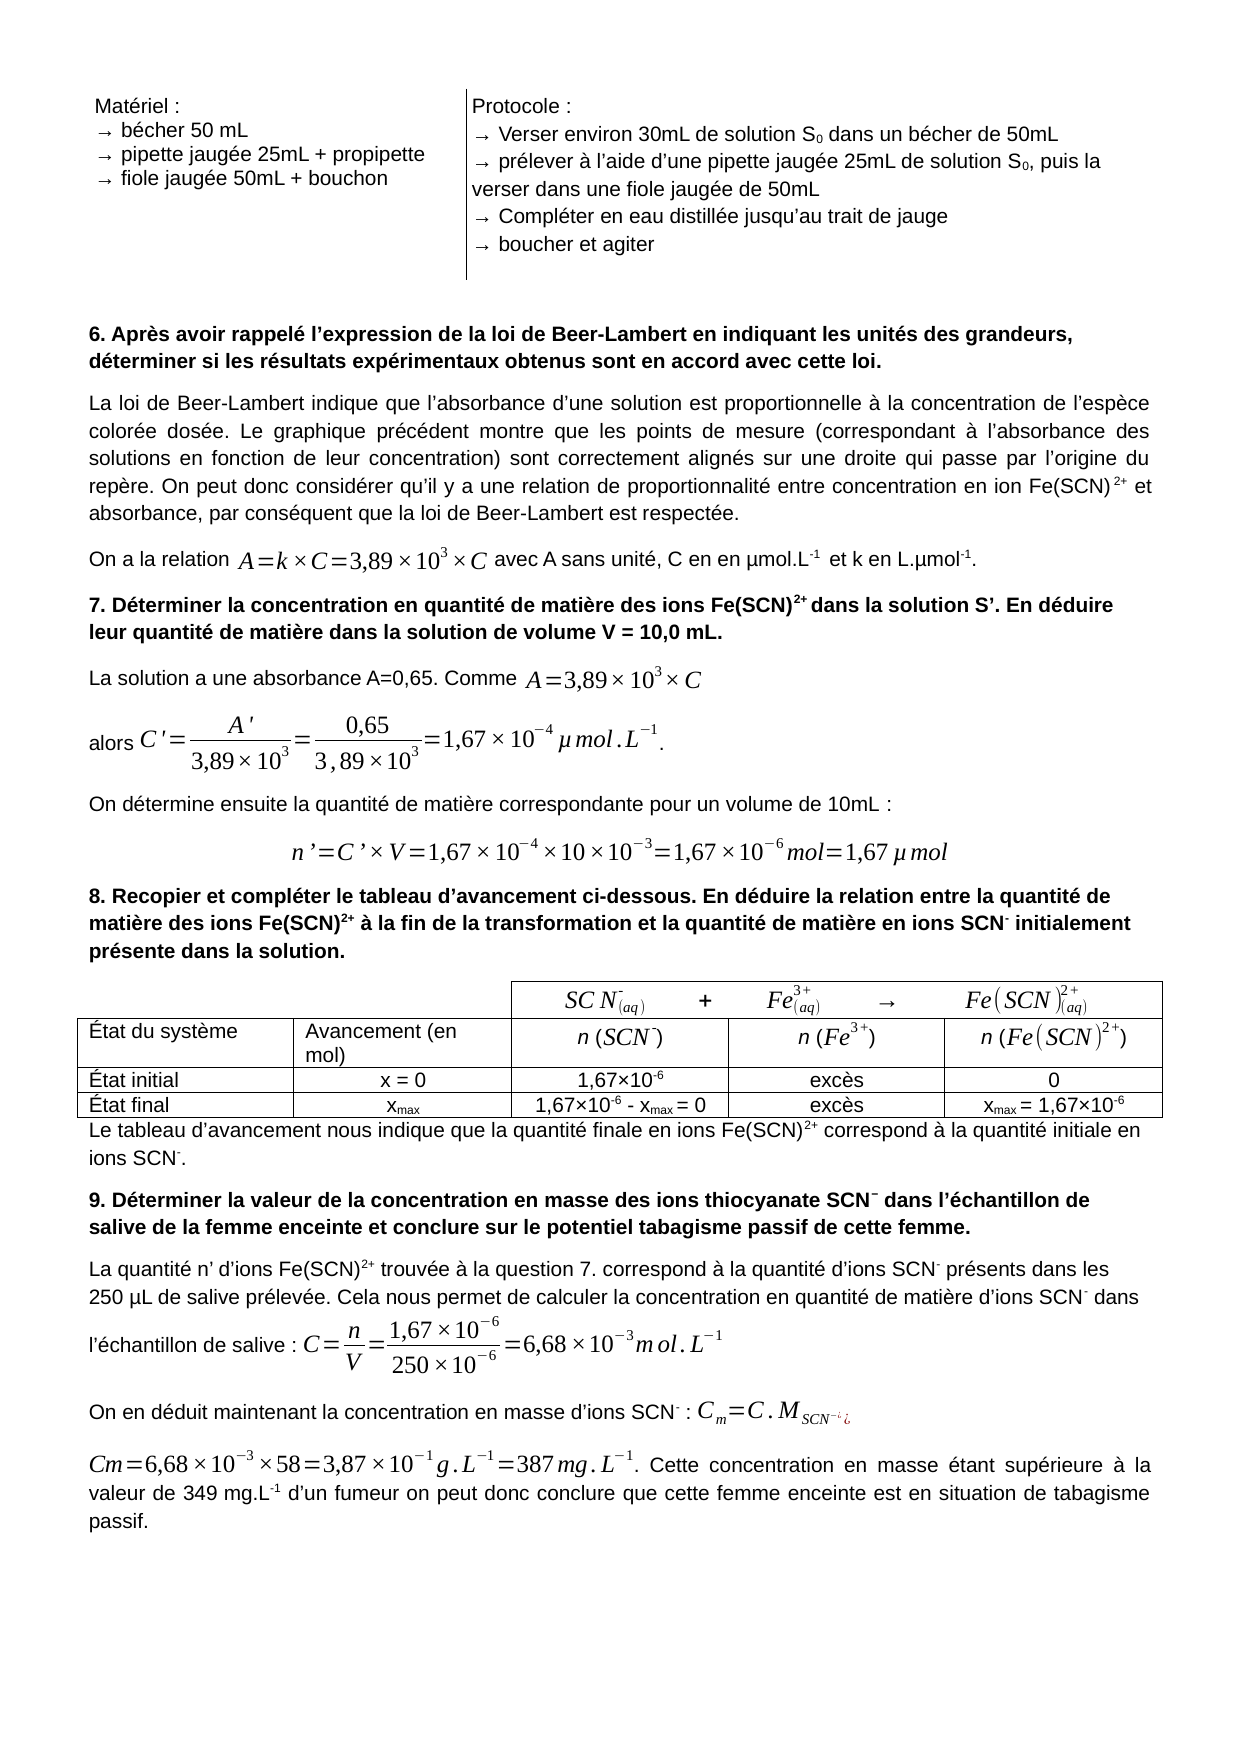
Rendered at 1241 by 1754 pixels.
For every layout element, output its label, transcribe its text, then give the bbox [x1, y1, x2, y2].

table_cell n () [945, 1019, 1162, 1067]
text La quantité n’ d’ions Fe(SCN)2+ trouvée à la question 7. correspond à la quantité d’ions SCN- présents dans les 250 µL de salive prélevée. Cela nous permet de calculer la concentration en quantité de matière d’ions SCN- dans l’échantillon de salive : [88, 1257, 1152, 1378]
text On a la relation avec A sans unité, C en en µmol.L-1 et k en L.µmol-1. [88, 543, 1152, 574]
table_header [512, 982, 1162, 1018]
table_cell xmax [294, 1093, 511, 1117]
table_cell État final [78, 1093, 293, 1117]
text On en déduit maintenant la concentration en masse d’ions SCN- : [88, 1396, 1152, 1428]
text 7. Déterminer la concentration en quantité de matière des ions Fe(SCN)2+ dans la solution S’. En déduire leur quantité de matière dans la solution de volume V = 10,0 mL. [88, 593, 1152, 644]
table_cell État initial [78, 1068, 293, 1092]
table_cell n () [729, 1019, 944, 1067]
text . Cette concentration en masse étant supérieure à la valeur de 349 mg.L-1 d’un fumeur on peut donc conclure que cette femme enceinte est en situation de tabagisme passif. [88, 1446, 1152, 1532]
table_cell x = 0 [294, 1068, 511, 1092]
table_cell Avancement (en mol) [294, 1019, 511, 1067]
table_cell 0 [945, 1068, 1162, 1092]
table_cell excès [729, 1068, 944, 1092]
table_cell 1,67×10-6 [512, 1068, 728, 1092]
text 6. Après avoir rappelé l’expression de la loi de Beer-Lambert en indiquant les unités des grandeurs, déterminer si les résultats expérimentaux obtenus sont en accord avec cette loi. [88, 322, 1152, 373]
table_cell 1,67×10-6 - xmax = 0 [512, 1093, 728, 1117]
text 8. Recopier et compléter le tableau d’avancement ci-dessous. En déduire la relation entre la quantité de matière des ions Fe(SCN)2+ à la fin de la transformation et la quantité de matière en ions SCN- initialement présente dans la solution. [88, 883, 1152, 962]
text Le tableau d’avancement nous indique que la quantité finale en ions Fe(SCN)2+ correspond à la quantité initiale en ions SCN-. [88, 1118, 1152, 1169]
text La loi de Beer-Lambert indique que l’absorbance d’une solution est proportionnelle à la concentration de l’espèce colorée dosée. Le graphique précédent montre que les points de mesure (correspondant à l’absorbance des solutions en fonction de leur concentration) sont correctement alignés sur une droite qui passe par l’origine du repère. On peut donc considérer qu’il y a une relation de proportionnalité entre concentration en ion Fe(SCN)2+ et absorbance, par conséquent que la loi de Beer-Lambert est respectée. [88, 391, 1152, 525]
text On détermine ensuite la quantité de matière correspondante pour un volume de 10mL : [88, 792, 1152, 816]
table_header [77, 981, 294, 1018]
text 9. Déterminer la valeur de la concentration en masse des ions thiocyanate SCN− dans l’échantillon de salive de la femme enceinte et conclure sur le potentiel tabagisme passif de cette femme. [88, 1187, 1152, 1239]
table_cell excès [729, 1093, 944, 1117]
table_header Matériel : → bécher 50 mL → pipette jaugée 25mL + propipette → fiole jaugée 50mL + bouchon [89, 89, 466, 279]
table_cell État du système [78, 1019, 293, 1067]
table_header Protocole : → Verser environ 30mL de solution S0 dans un bécher de 50mL → prélever à l’aide d’une pipette jaugée 25mL de solution S0, puis la verser dans une fiole jaugée de 50mL → Compléter en eau distillée jusqu’au trait de jauge → boucher et agiter [467, 89, 1152, 279]
table_header [294, 981, 511, 1018]
table_cell n () [512, 1019, 728, 1067]
table_cell xmax = 1,67×10-6 [945, 1093, 1162, 1117]
text La solution a une absorbance A=0,65. Comme [88, 662, 1152, 693]
text alors . [88, 711, 1152, 774]
